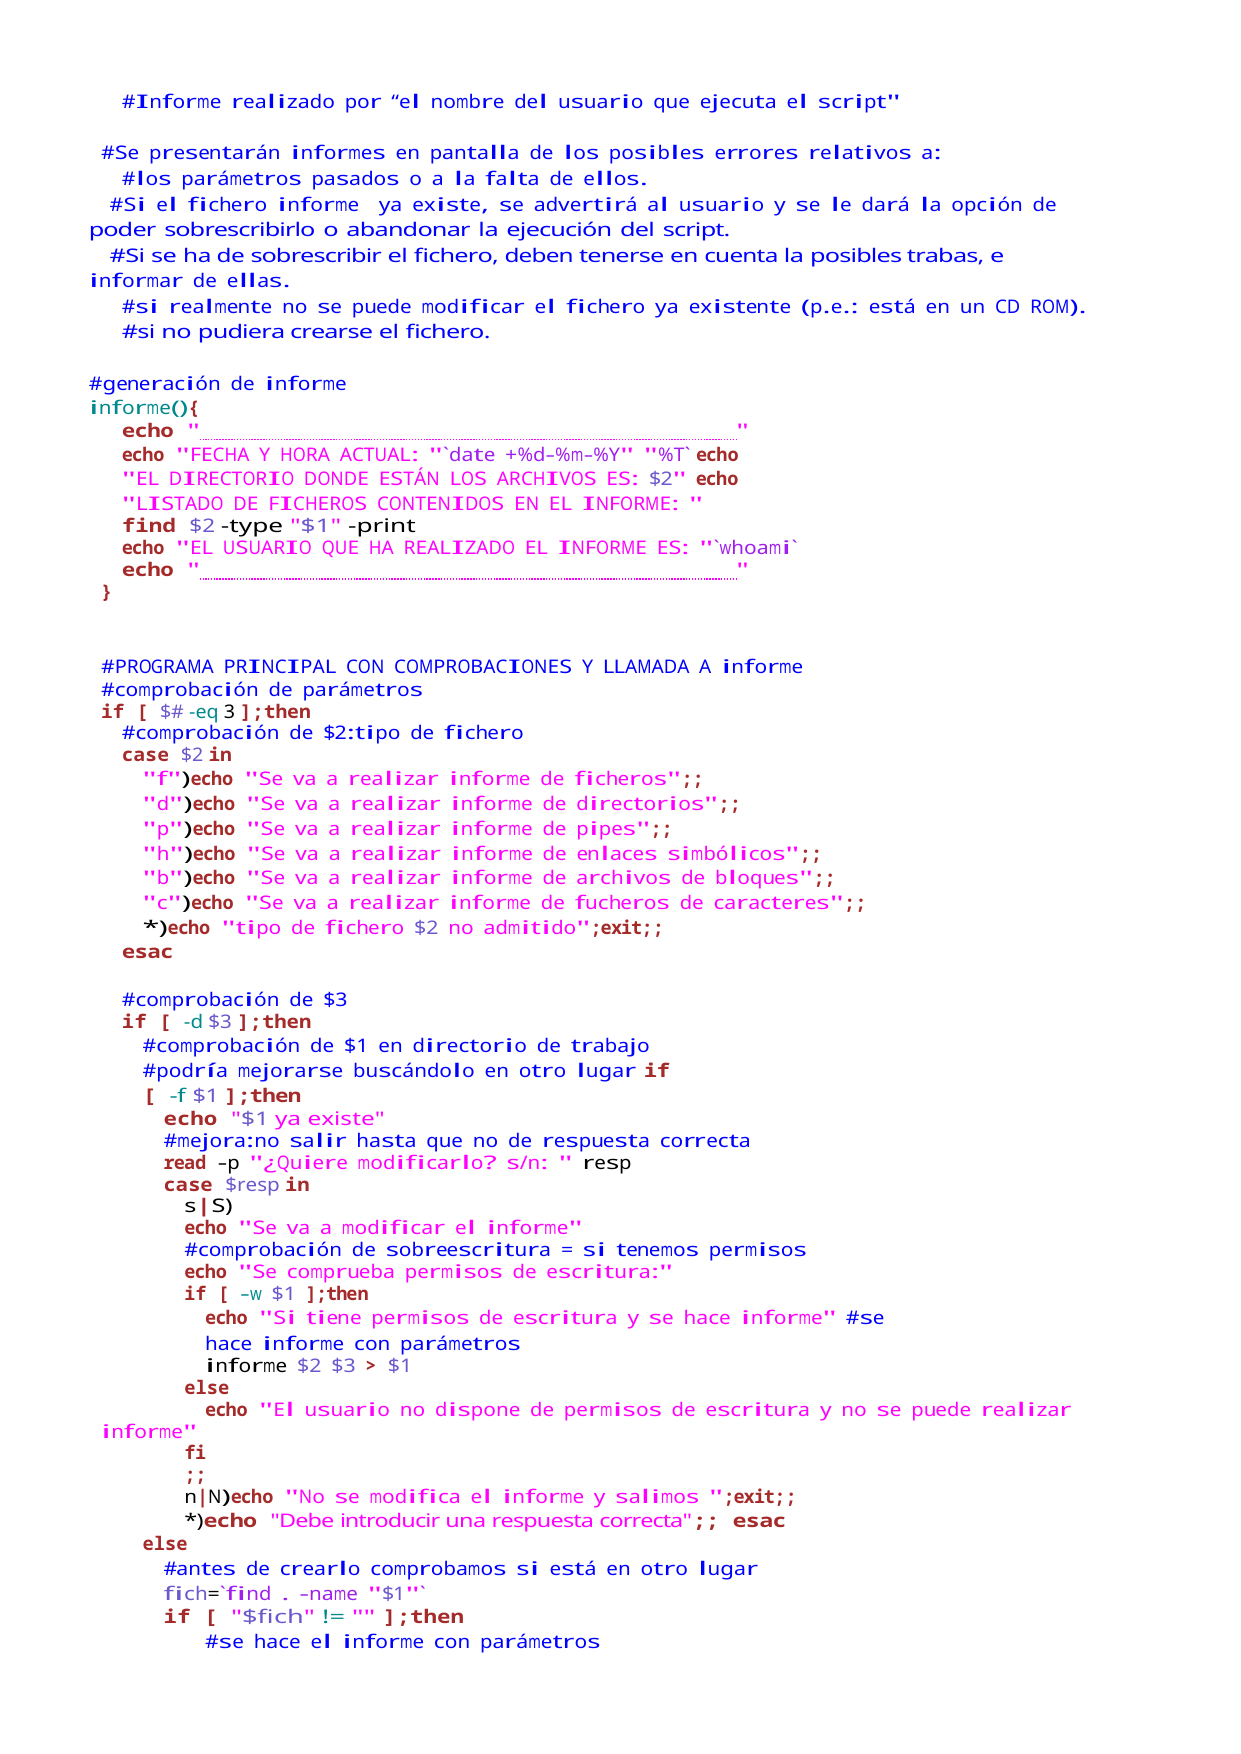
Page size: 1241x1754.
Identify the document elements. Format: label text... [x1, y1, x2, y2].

text #si realmente no se puede modificar el fichero ya existente (p.e.: está en un CD ROM). #si no pudiera crearse el fichero. [122, 293, 1122, 344]
text #comprobación de sobreescritura = si tenemos permisos [184, 1239, 1152, 1261]
text else [142, 1533, 1152, 1555]
text if [ -w $1 ];then [184, 1283, 1152, 1304]
text informe $2 $3 > $1 [205, 1356, 1152, 1377]
text #se hace el informe con parámetros [205, 1628, 1152, 1653]
text echo "Se comprueba permisos de escritura:" [184, 1261, 1152, 1283]
text case $resp in [163, 1173, 1152, 1195]
text #Se presentarán informes en pantalla de los posibles errores relativos a: #los parámetros pasados o a la falta de ellos. [101, 140, 988, 191]
text echo "$1 ya existe" [163, 1108, 1152, 1130]
text "h")echo "Se va a realizar informe de enlaces simbólicos";; "b")echo "Se va a realizar informe de archivos de bloques";; "c")echo "Se va a realizar informe de fucheros de caracteres";; [142, 840, 895, 914]
text if [ -d $3 ];then [122, 1011, 1152, 1033]
text #Si se ha de sobrescribir el fichero, deben tenerse en cuenta la posibles trabas, e informar de ellas. [88, 242, 1092, 293]
text echo " " [122, 559, 1152, 581]
text else [184, 1377, 1152, 1399]
text echo "Se va a modificar el informe" [184, 1217, 1152, 1239]
text informe" [101, 1421, 1152, 1442]
text #PROGRAMA PRINCIPAL CON COMPROBACIONES Y LLAMADA A informe [101, 653, 1152, 679]
text #comprobación de $3 [122, 989, 1152, 1011]
text #Informe realizado por “el nombre del usuario que ejecuta el script" [122, 88, 1152, 114]
text echo "FECHA Y HORA ACTUAL: "`date +%d-%m-%Y" "%T` echo "EL DIRECTORIO DONDE ESTÁN LOS ARCHIVOS ES: $2" echo "LISTADO DE FICHEROS CONTENIDOS EN EL INFORME: " [122, 441, 764, 516]
text #comprobación de $1 en directorio de trabajo #podría mejorarse buscándolo en otro lugar if [ -f $1 ];then [142, 1033, 692, 1108]
text #comprobación de parámetros [101, 679, 1152, 701]
text echo "EL USUARIO QUE HA REALIZADO EL INFORME ES: "`whoami` [122, 537, 1152, 559]
text ;; [184, 1464, 1152, 1486]
text #comprobación de $2:tipo de fichero [122, 723, 1152, 744]
text n|N)echo "No se modifica el informe y salimos ";exit;; [184, 1486, 1152, 1508]
text } [101, 581, 1152, 603]
text #mejora:no salir hasta que no de respuesta correcta [163, 1130, 1152, 1152]
text #generación de informe informe(){ [88, 370, 421, 420]
text echo " " [122, 420, 1152, 441]
text if [ "$fich" != "" ];then [163, 1606, 1152, 1628]
text find $2 -type "$1" -print [122, 516, 1152, 537]
text #Si el fichero informe ya existe, se advertirá al usuario y se le dará la opción de poder sobrescribirlo o abandonar la ejecución del script. [88, 191, 1092, 242]
text read -p "¿Quiere modificarlo? s/n: " resp [163, 1152, 1152, 1173]
text case $2 in [122, 744, 1152, 766]
text *)echo "Debe introducir una respuesta correcta";; esac [163, 1508, 806, 1533]
text *)echo "tipo de fichero $2 no admitido";exit;; esac [122, 914, 722, 964]
text if [ $# -eq 3 ];then [101, 701, 1152, 723]
text echo "Si tiene permisos de escritura y se hace informe" #se hace informe con parámetros [205, 1304, 895, 1356]
text fi [184, 1442, 1152, 1464]
text echo "El usuario no dispone de permisos de escritura y no se puede realizar [205, 1399, 1152, 1421]
text s|S) [184, 1195, 1152, 1217]
text "f")echo "Se va a realizar informe de ficheros";; "d")echo "Se va a realizar informe de directorios";; "p")echo "Se va a realizar informe de pipes";; [142, 766, 806, 840]
text #antes de crearlo comprobamos si está en otro lugar fich=`find . -name "$1"` [163, 1555, 806, 1606]
